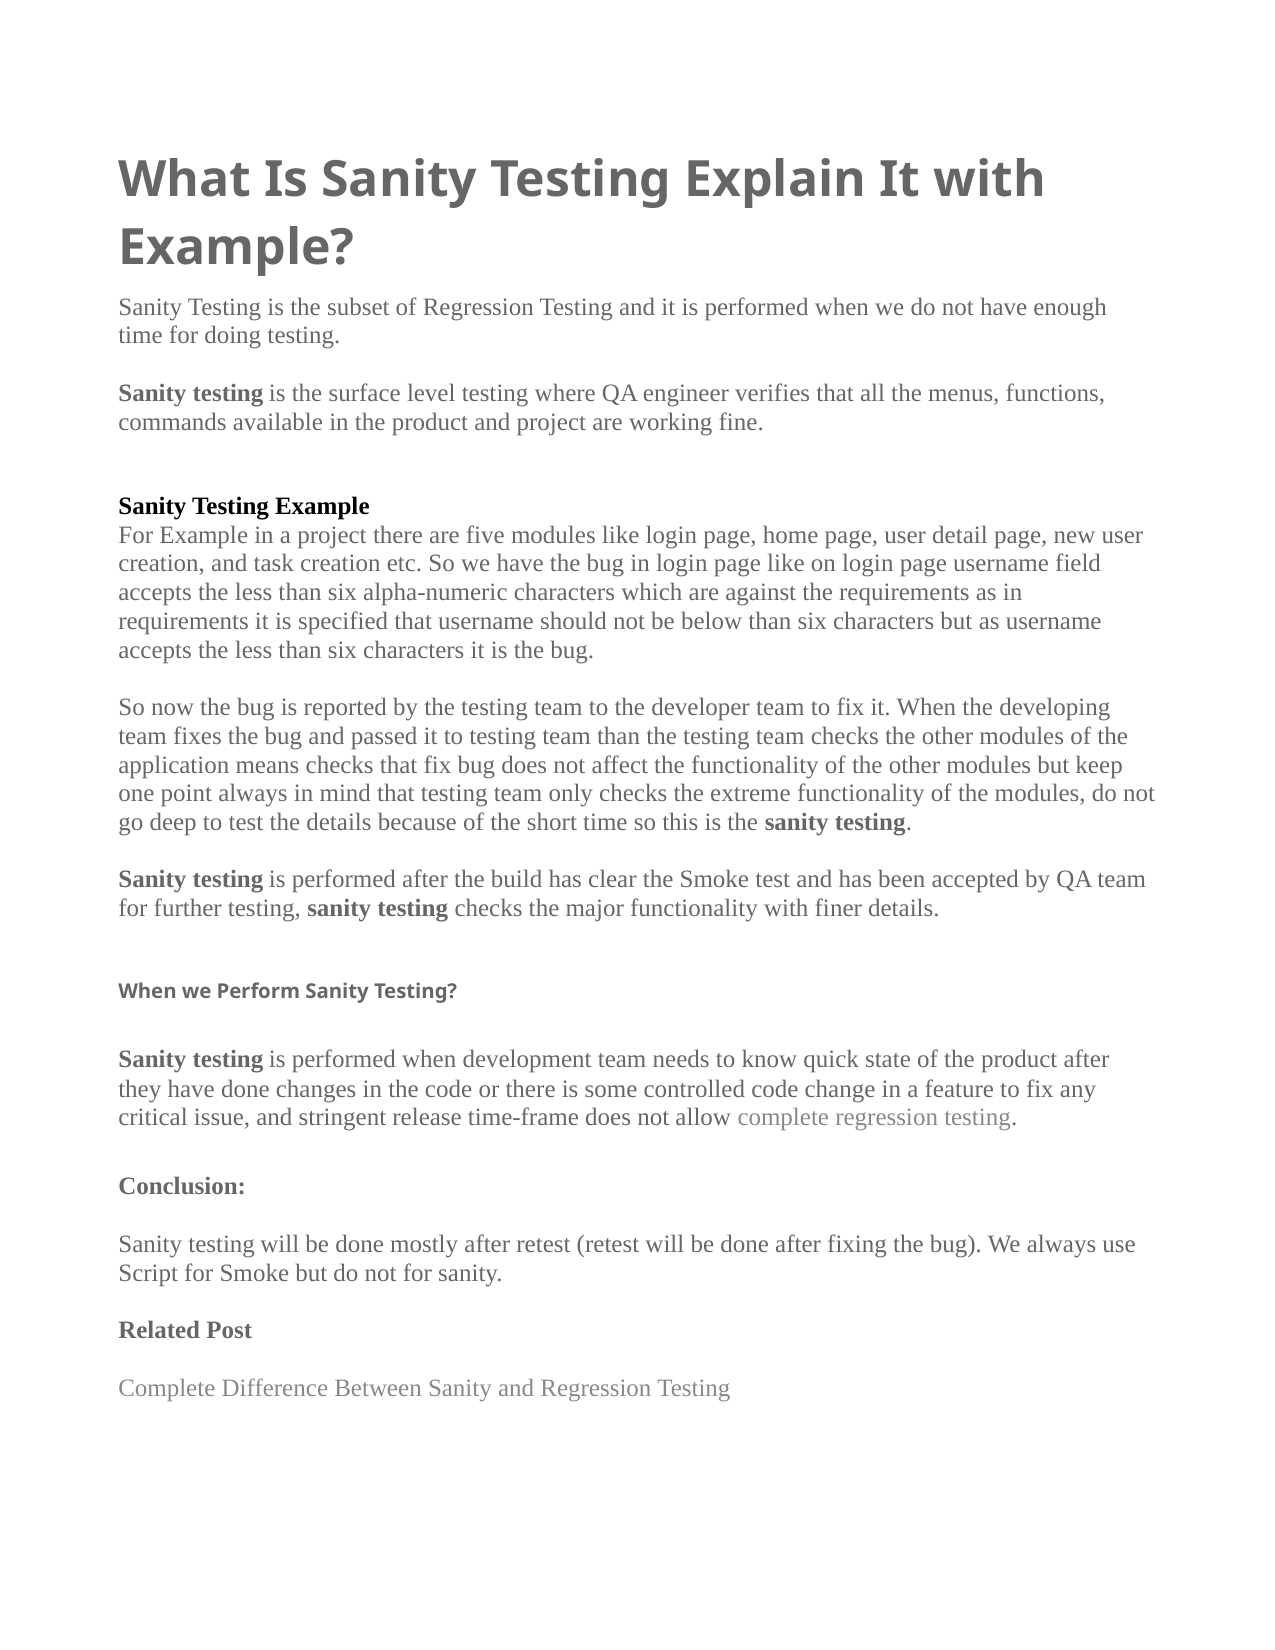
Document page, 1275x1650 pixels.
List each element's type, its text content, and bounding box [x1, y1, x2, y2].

text For Example in a project there are five modules like login page, home page, user detail page, new user creation, and task creation etc. So we have the bug in login page like on login page username field accepts the less than six alpha-numeric characters which are against the requirements as in requirements it is specified that username should not be below than six characters but as username accepts the less than six characters it is the bug. [118, 520, 1157, 663]
text Conclusion: [118, 1171, 1157, 1200]
text Sanity testing is performed when development team needs to know quick state of the product after they have done changes in the code or there is some controlled code change in a feature to fix any critical issue, and stringent release time-frame does not allow complete regression testing. [118, 1044, 1157, 1131]
subtitle Sanity Testing Example [118, 491, 1157, 520]
text Sanity Testing is the subset of Regression Testing and it is performed when we do not have enough time for doing testing. Sanity testing is the surface level testing where QA engineer verifies that all the menus, functions, commands available in the product and project are working fine. [118, 292, 1157, 436]
text Sanity testing is performed after the build has clear the Smoke test and has been accepted by QA team for further testing, sanity testing checks the major functionality with finer details. [118, 836, 1157, 922]
subtitle What Is Sanity Testing Explain It with Example? [118, 143, 1157, 279]
subtitle When we Perform Sanity Testing? [118, 977, 1157, 1004]
text So now the bug is reported by the testing team to the developer team to fix it. When the developing team fixes the bug and passed it to testing team than the testing team checks the other modules of the application means checks that fix bug does not affect the functionality of the other modules but keep one point always in mind that testing team only checks the extreme functionality of the modules, do not go deep to test the details because of the short time so this is the sanity testing. [118, 692, 1157, 836]
text Sanity testing will be done mostly after retest (retest will be done after fixing the bug). We always use Script for Smoke but do not for sanity. Related Post Complete Difference Between Sanity and Regression Testing [118, 1229, 1157, 1402]
